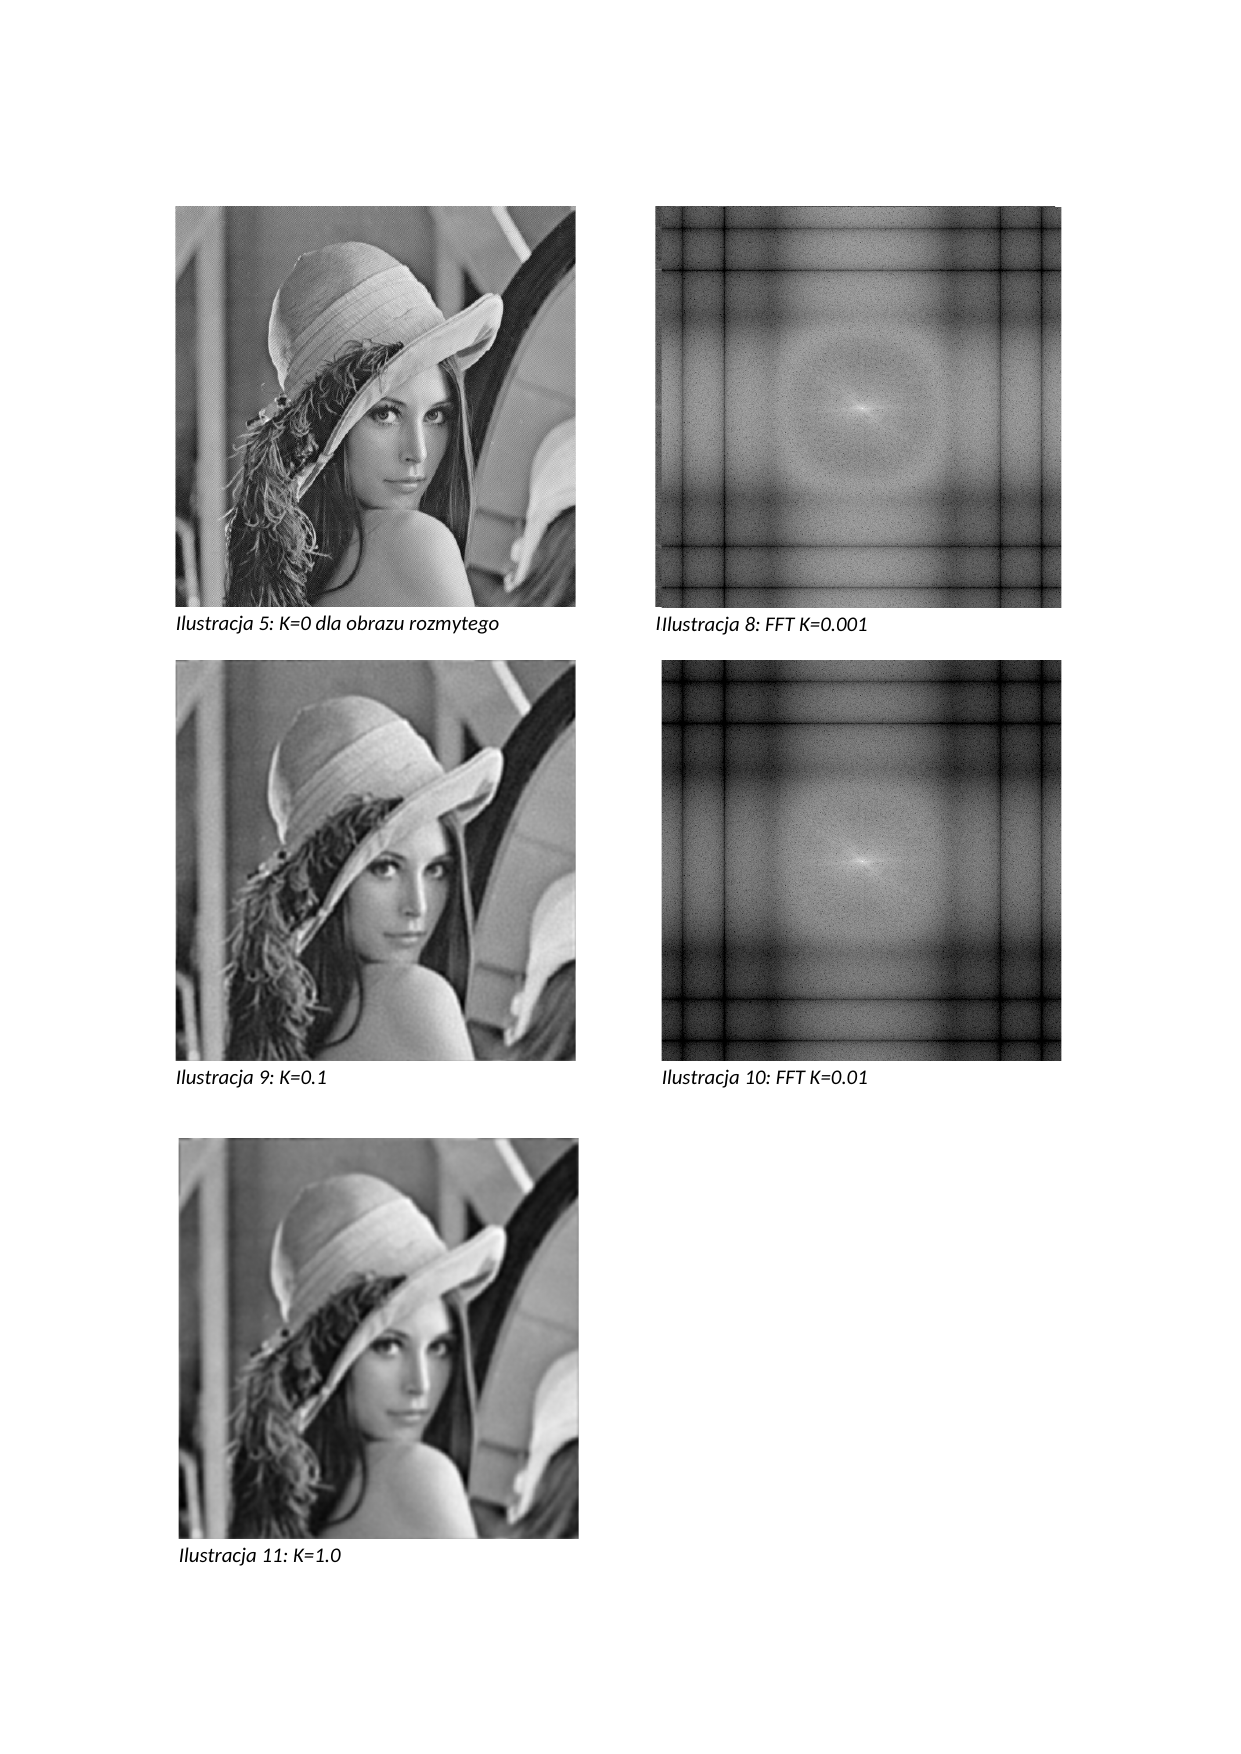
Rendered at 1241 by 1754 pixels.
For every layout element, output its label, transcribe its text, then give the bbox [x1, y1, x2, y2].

text Ilustracja 5: K=0 dla obrazu rozmytego [176, 607, 576, 636]
text Ilustracja 12: FFT K=0.001 [662, 608, 1062, 637]
picture [178, 1138, 579, 1539]
picture [175, 660, 576, 1061]
picture [175, 206, 576, 607]
text Ilustracja 11: FFT K=0.01 [662, 1061, 1062, 1089]
text Ilustracja 9: K=1.0 [179, 1539, 579, 1568]
picture [655, 206, 1062, 608]
picture [661, 660, 1062, 1061]
text Ilustracja 8: K=0.1 [176, 1061, 576, 1089]
